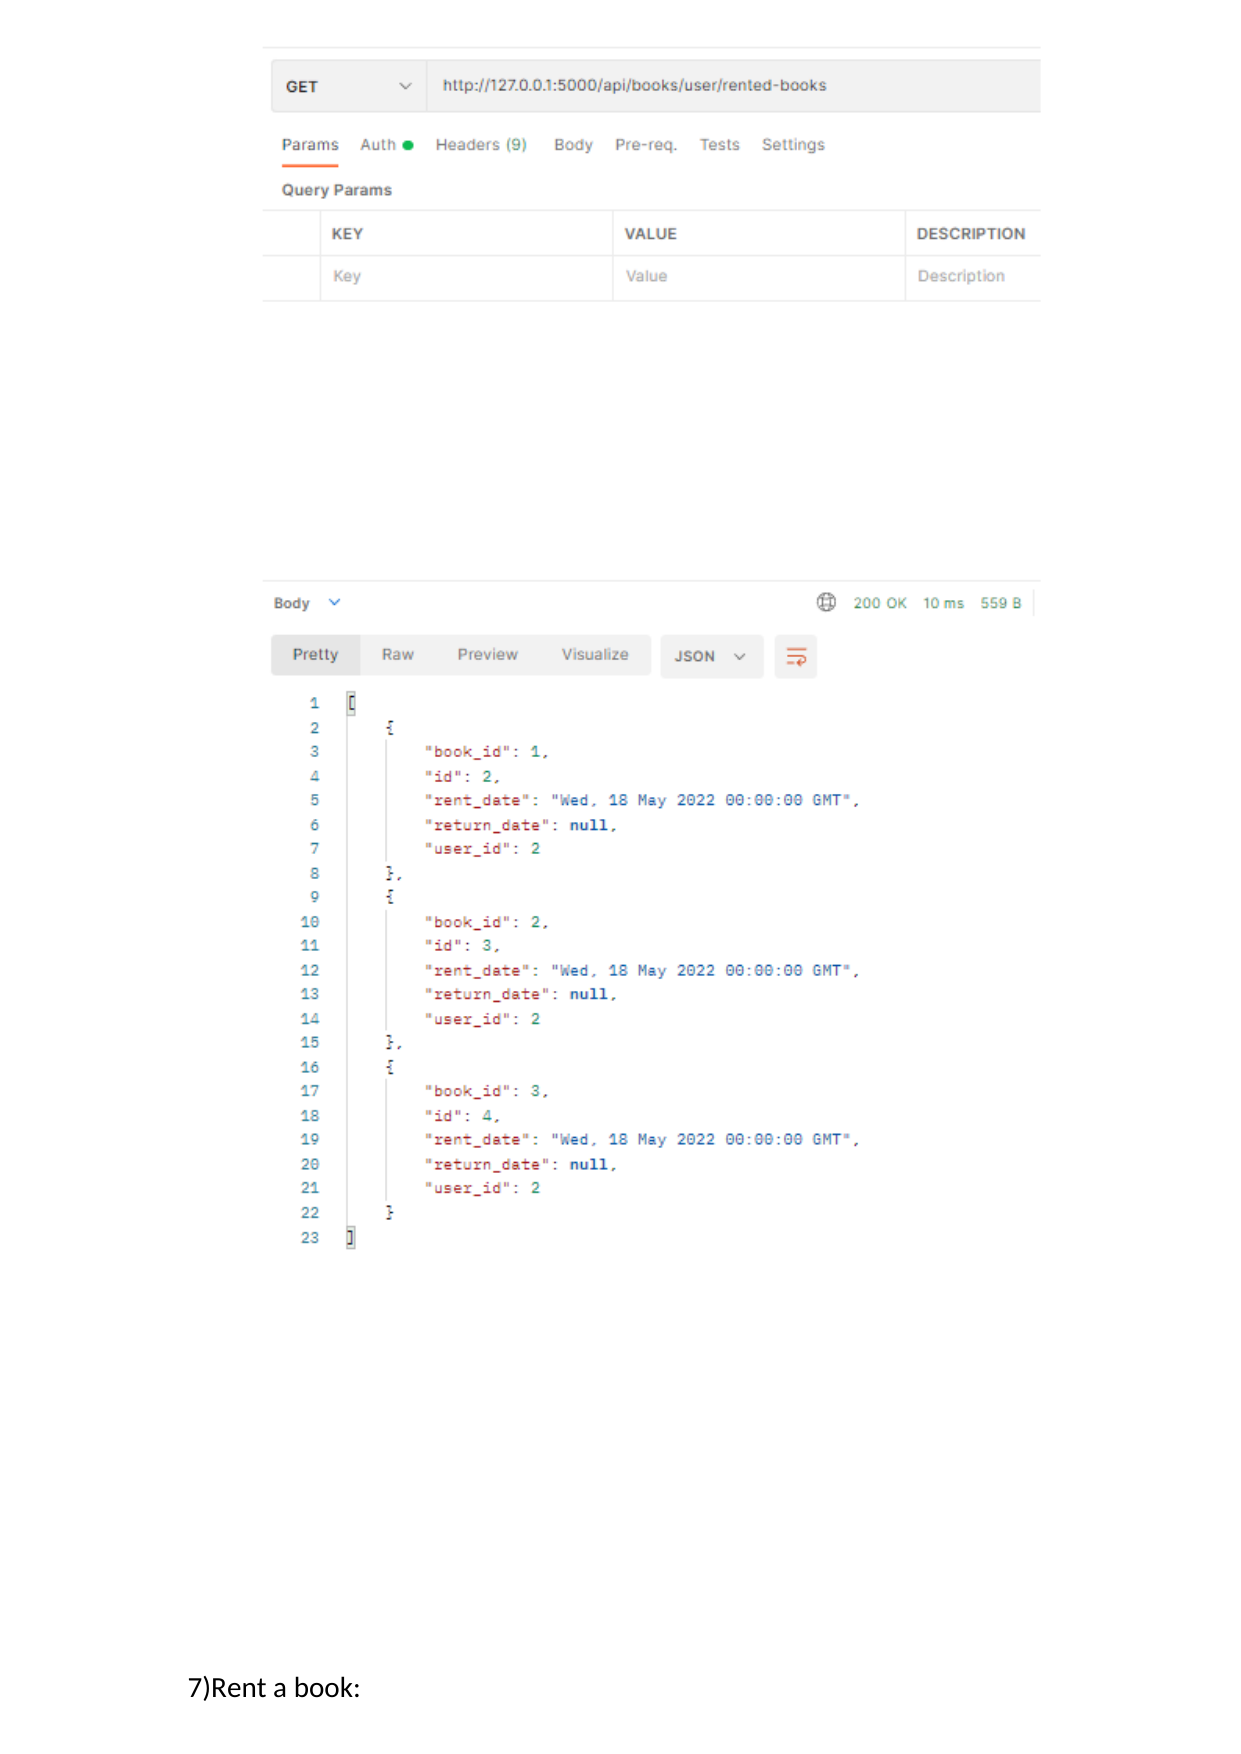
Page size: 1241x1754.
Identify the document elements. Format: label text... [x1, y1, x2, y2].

text 7)Rent a book: [187, 1669, 1053, 1704]
